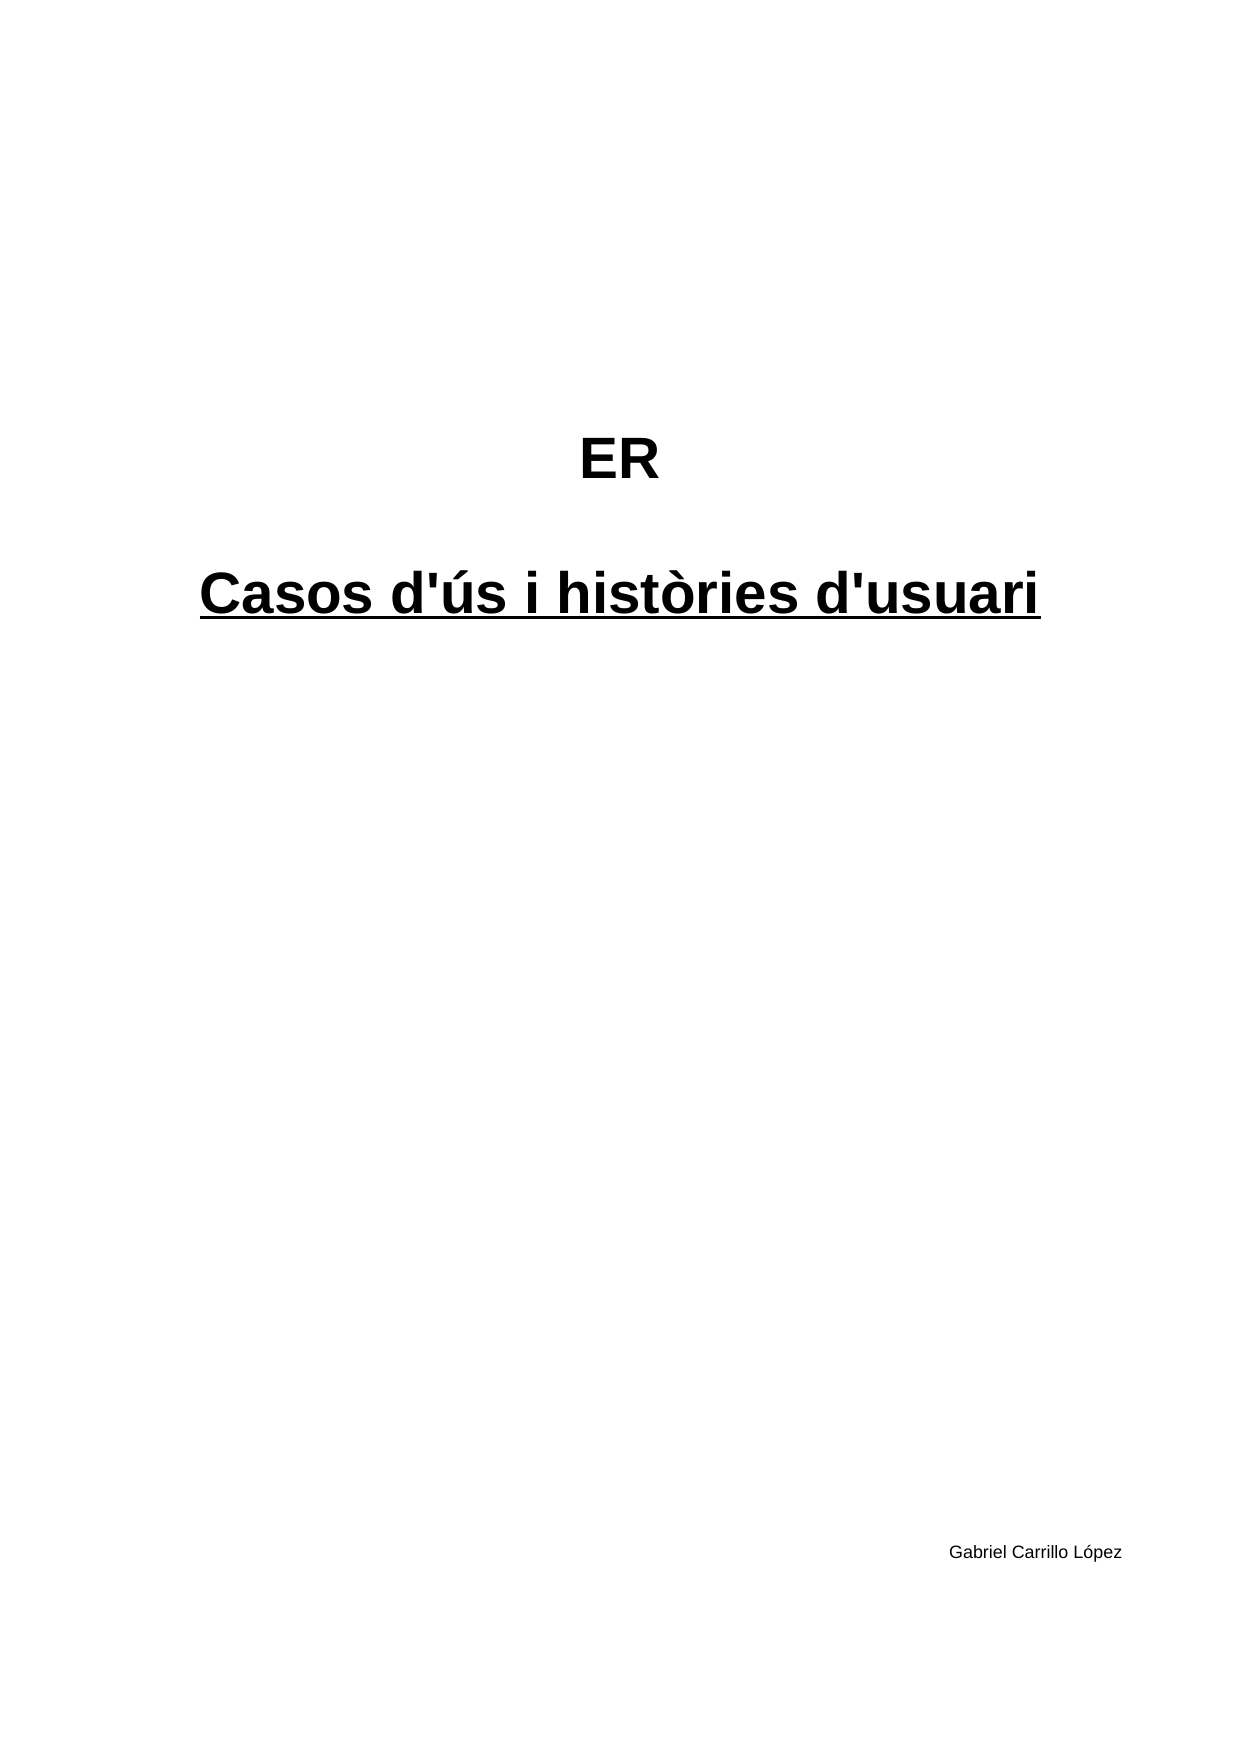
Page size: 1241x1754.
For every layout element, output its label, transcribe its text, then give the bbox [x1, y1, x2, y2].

text ER [118, 424, 1122, 491]
text Gabriel Carrillo López [118, 1541, 1122, 1562]
text Casos d'ús i històries d'usuari [118, 558, 1122, 625]
